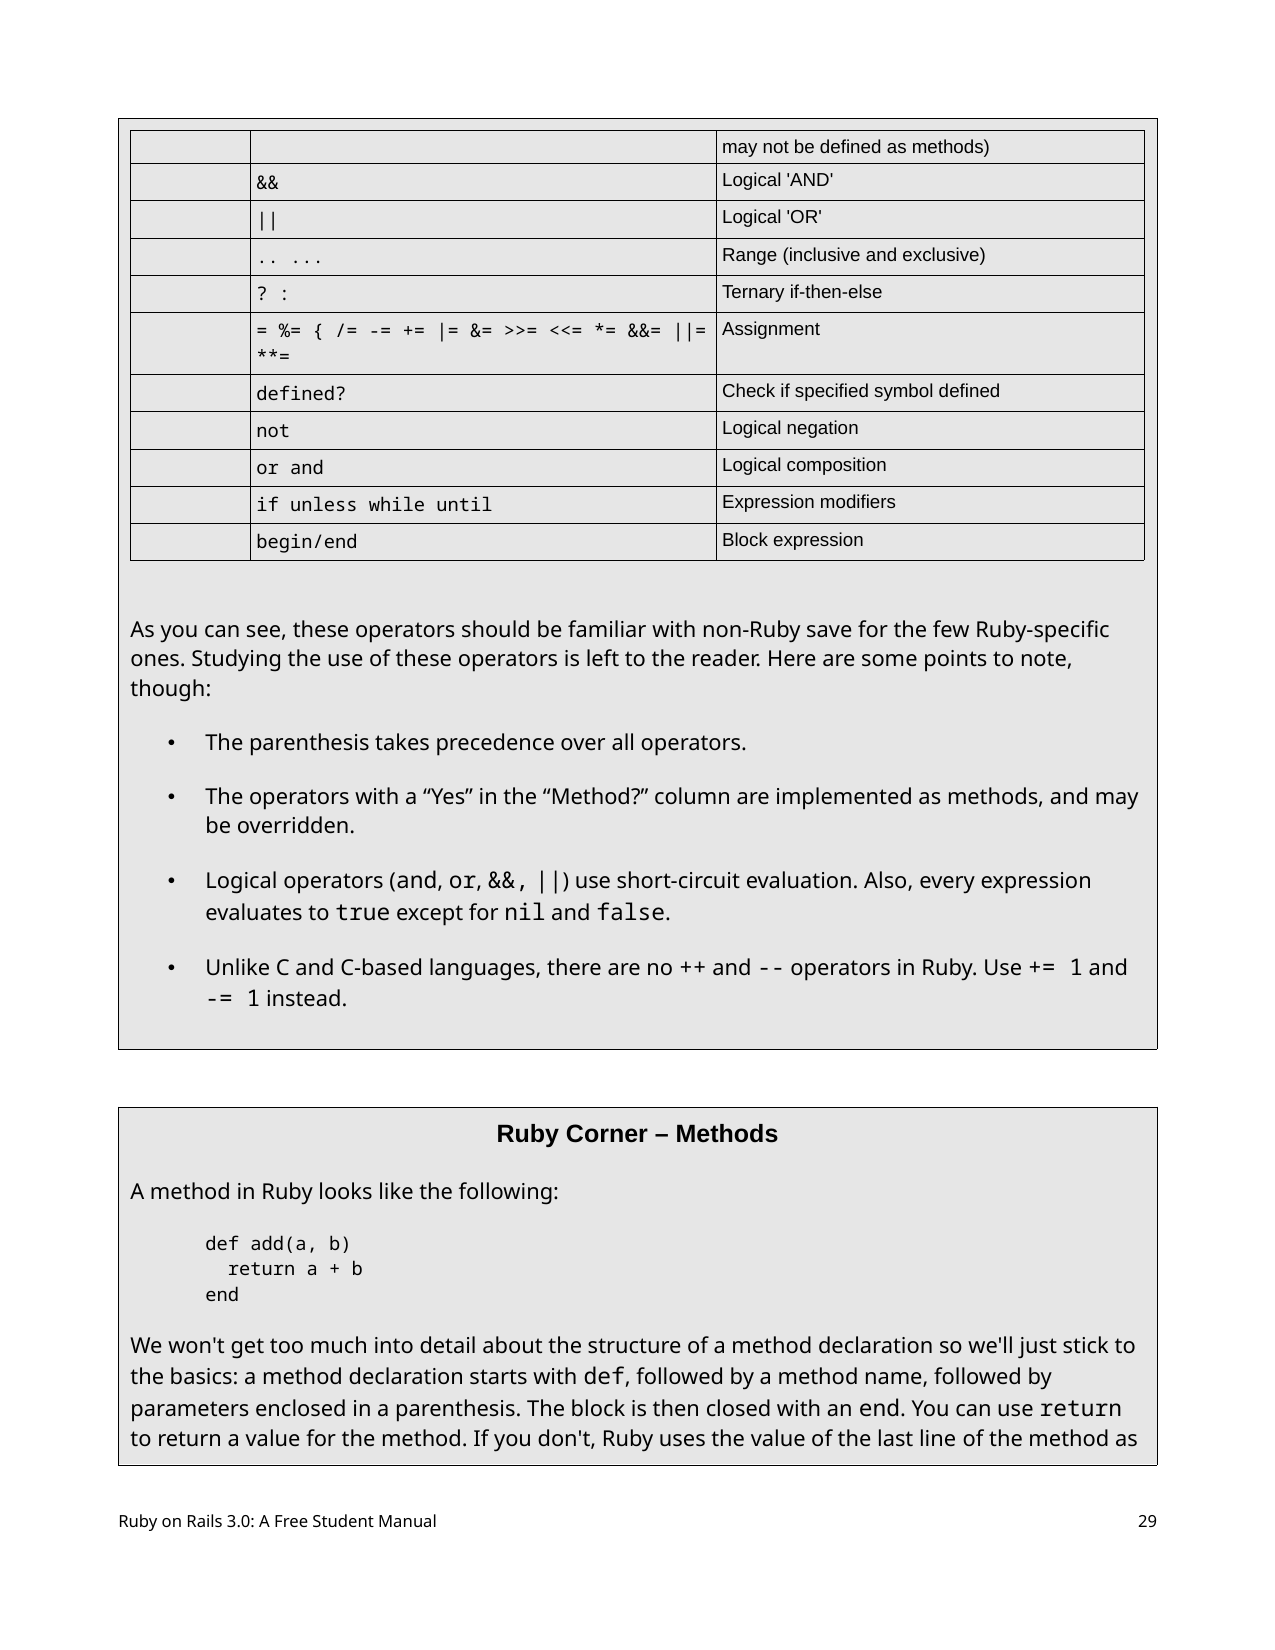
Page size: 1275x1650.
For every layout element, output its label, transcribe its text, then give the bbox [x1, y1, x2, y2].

table_cell = %= { /= -= += |= &= >>= <<= *= &&= ||= **= [251, 313, 716, 374]
table_cell Block expression [717, 524, 1144, 560]
table_cell [131, 313, 250, 374]
table_cell Expression modifiers [717, 487, 1144, 523]
table_cell defined? [251, 375, 716, 411]
table_cell [131, 524, 250, 560]
table_cell [131, 131, 250, 163]
table_cell begin/end [251, 524, 716, 560]
table_cell Ternary if-then-else [717, 276, 1144, 312]
table_cell Logical negation [717, 412, 1144, 448]
table_cell [131, 164, 250, 200]
table_cell Check if specified symbol defined [717, 375, 1144, 411]
table_header As you can see, these operators should be familiar with non-Ruby save for the few Ruby-specific ones. Studying the use of these operators is left to the reader. Here are some points to note, though: The parenthesis takes precedence over all operators. The operators with a “Yes” in the “Method?” column are implemented as methods, and may be overridden. Logical operators (and, or, &&, ||) use short-circuit evaluation. Also, every expression evaluates to true except for nil and false. Unlike C and C-based languages, there are no ++ and -- operators in Ruby. Use += 1 and -= 1 instead. [119, 119, 1157, 1049]
table_cell && [251, 164, 716, 200]
table_cell Range (inclusive and exclusive) [717, 239, 1144, 274]
table_cell Logical composition [717, 450, 1144, 486]
table_cell ? : [251, 276, 716, 312]
table_cell .. ... [251, 239, 716, 274]
table_cell [131, 276, 250, 312]
table_cell [131, 487, 250, 523]
table_cell Logical 'OR' [717, 201, 1144, 237]
table_cell may not be defined as methods) [717, 131, 1144, 163]
table_cell [251, 131, 716, 163]
table_cell [131, 239, 250, 274]
table_cell [131, 375, 250, 411]
table_header Ruby Corner – Methods A method in Ruby looks like the following: def add(a, b) return a + b end We won't get too much into detail about the structure of a method declaration so we'll just stick to the basics: a method declaration starts with def, followed by a method name, followed by parameters enclosed in a parenthesis. The block is then closed with an end. You can use return to return a value for the method. If you don't, Ruby uses the value of the last line of the method as [119, 1108, 1157, 1464]
table_cell || [251, 201, 716, 237]
table_cell if unless while until [251, 487, 716, 523]
table_cell [131, 201, 250, 237]
table_cell [131, 450, 250, 486]
table_cell [131, 412, 250, 448]
table_cell not [251, 412, 716, 448]
table_cell Assignment [717, 313, 1144, 374]
table_cell Logical 'AND' [717, 164, 1144, 200]
table_cell or and [251, 450, 716, 486]
